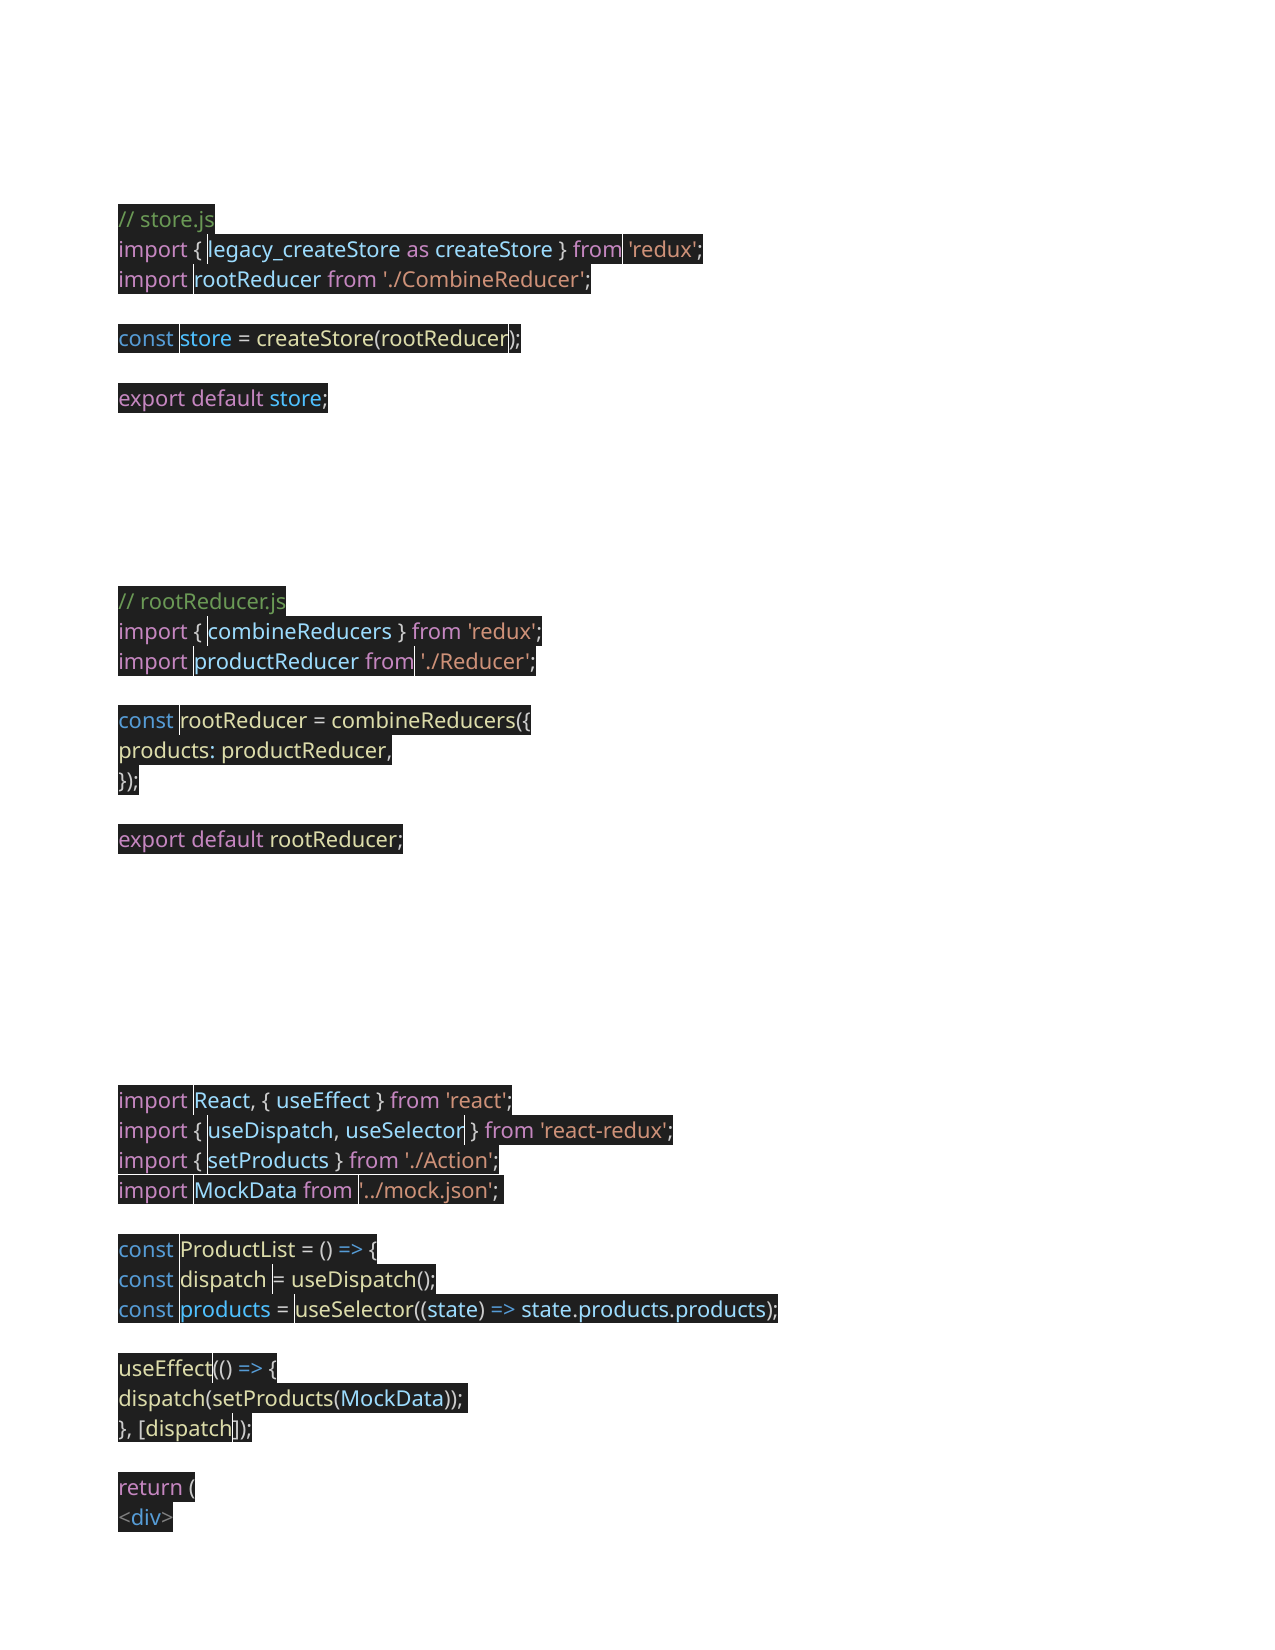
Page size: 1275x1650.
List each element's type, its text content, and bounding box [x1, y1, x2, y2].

text import { setProducts } from './Action'; [118, 1145, 1157, 1174]
text import { combineReducers } from 'redux'; [118, 616, 1157, 646]
text }, [dispatch]); [118, 1413, 1157, 1442]
text useEffect(() => { [118, 1353, 1157, 1383]
text <div> [118, 1502, 1157, 1532]
text return ( [118, 1472, 1157, 1502]
text const rootReducer = combineReducers({ [118, 705, 1157, 735]
text export default rootReducer; [118, 824, 1157, 854]
text products: productReducer, [118, 735, 1157, 765]
text // rootReducer.js [118, 586, 1157, 616]
text import rootReducer from './CombineReducer'; [118, 264, 1157, 294]
text const ProductList = () => { [118, 1234, 1157, 1264]
text const dispatch = useDispatch(); [118, 1264, 1157, 1294]
text const products = useSelector((state) => state.products.products); [118, 1294, 1157, 1323]
text import MockData from '../mock.json'; [118, 1174, 1157, 1204]
text import { legacy_createStore as createStore } from 'redux'; [118, 234, 1157, 264]
text export default store; [118, 383, 1157, 413]
text import productReducer from './Reducer'; [118, 646, 1157, 676]
text import React, { useEffect } from 'react'; [118, 1085, 1157, 1115]
text const store = createStore(rootReducer); [118, 323, 1157, 353]
text // store.js [118, 204, 1157, 234]
text dispatch(setProducts(MockData)); [118, 1383, 1157, 1413]
text import { useDispatch, useSelector } from 'react-redux'; [118, 1115, 1157, 1145]
text }); [118, 765, 1157, 795]
